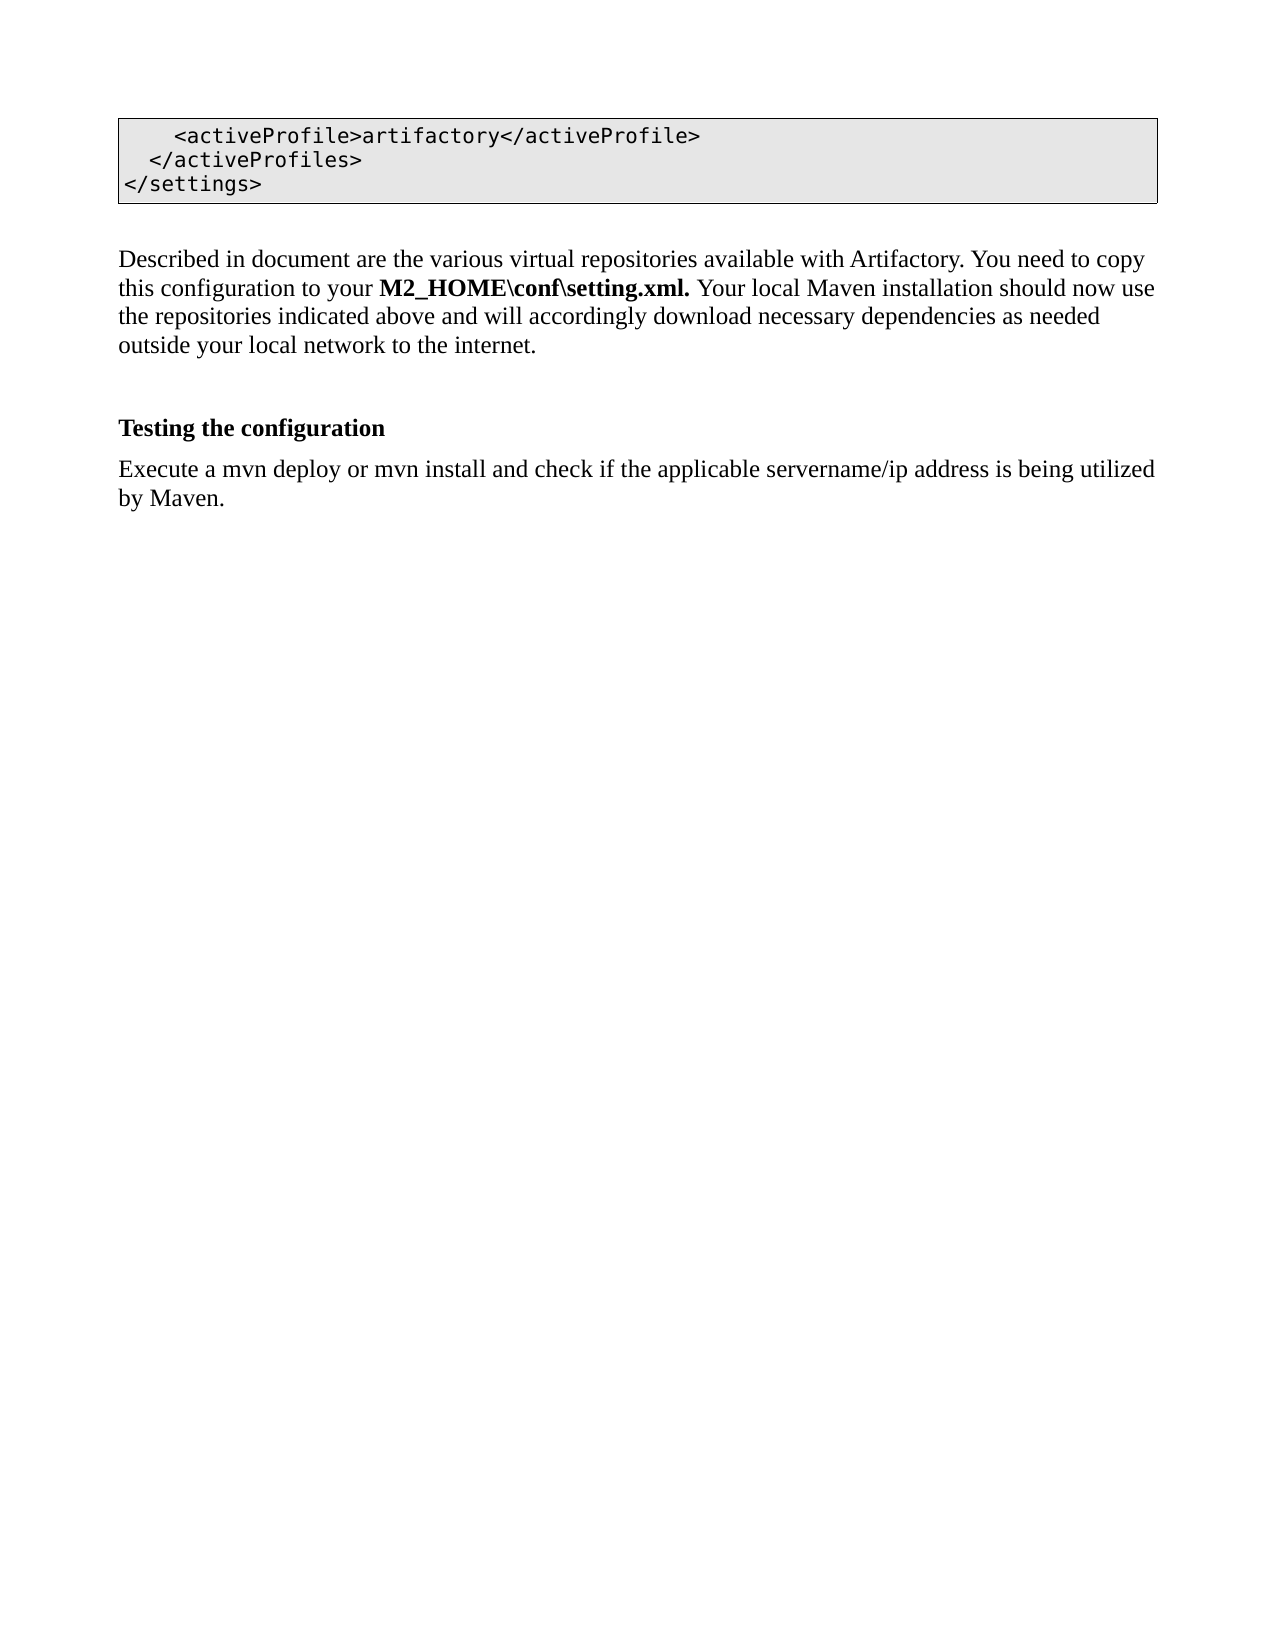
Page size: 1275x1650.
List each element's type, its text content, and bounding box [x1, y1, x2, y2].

text Execute a mvn deploy or mvn install and check if the applicable servername/ip address is being utilized by Maven. [118, 454, 1157, 511]
table_header <activeProfile>artifactory</activeProfile> </activeProfiles> </settings> [119, 119, 1157, 202]
text Testing the configuration [118, 413, 1157, 441]
text Described in document are the various virtual repositories available with Artifactory. You need to copy this configuration to your M2_HOME\conf\setting.xml. Your local Maven installation should now use the repositories indicated above and will accordingly download necessary dependencies as needed outside your local network to the internet. [118, 244, 1157, 359]
